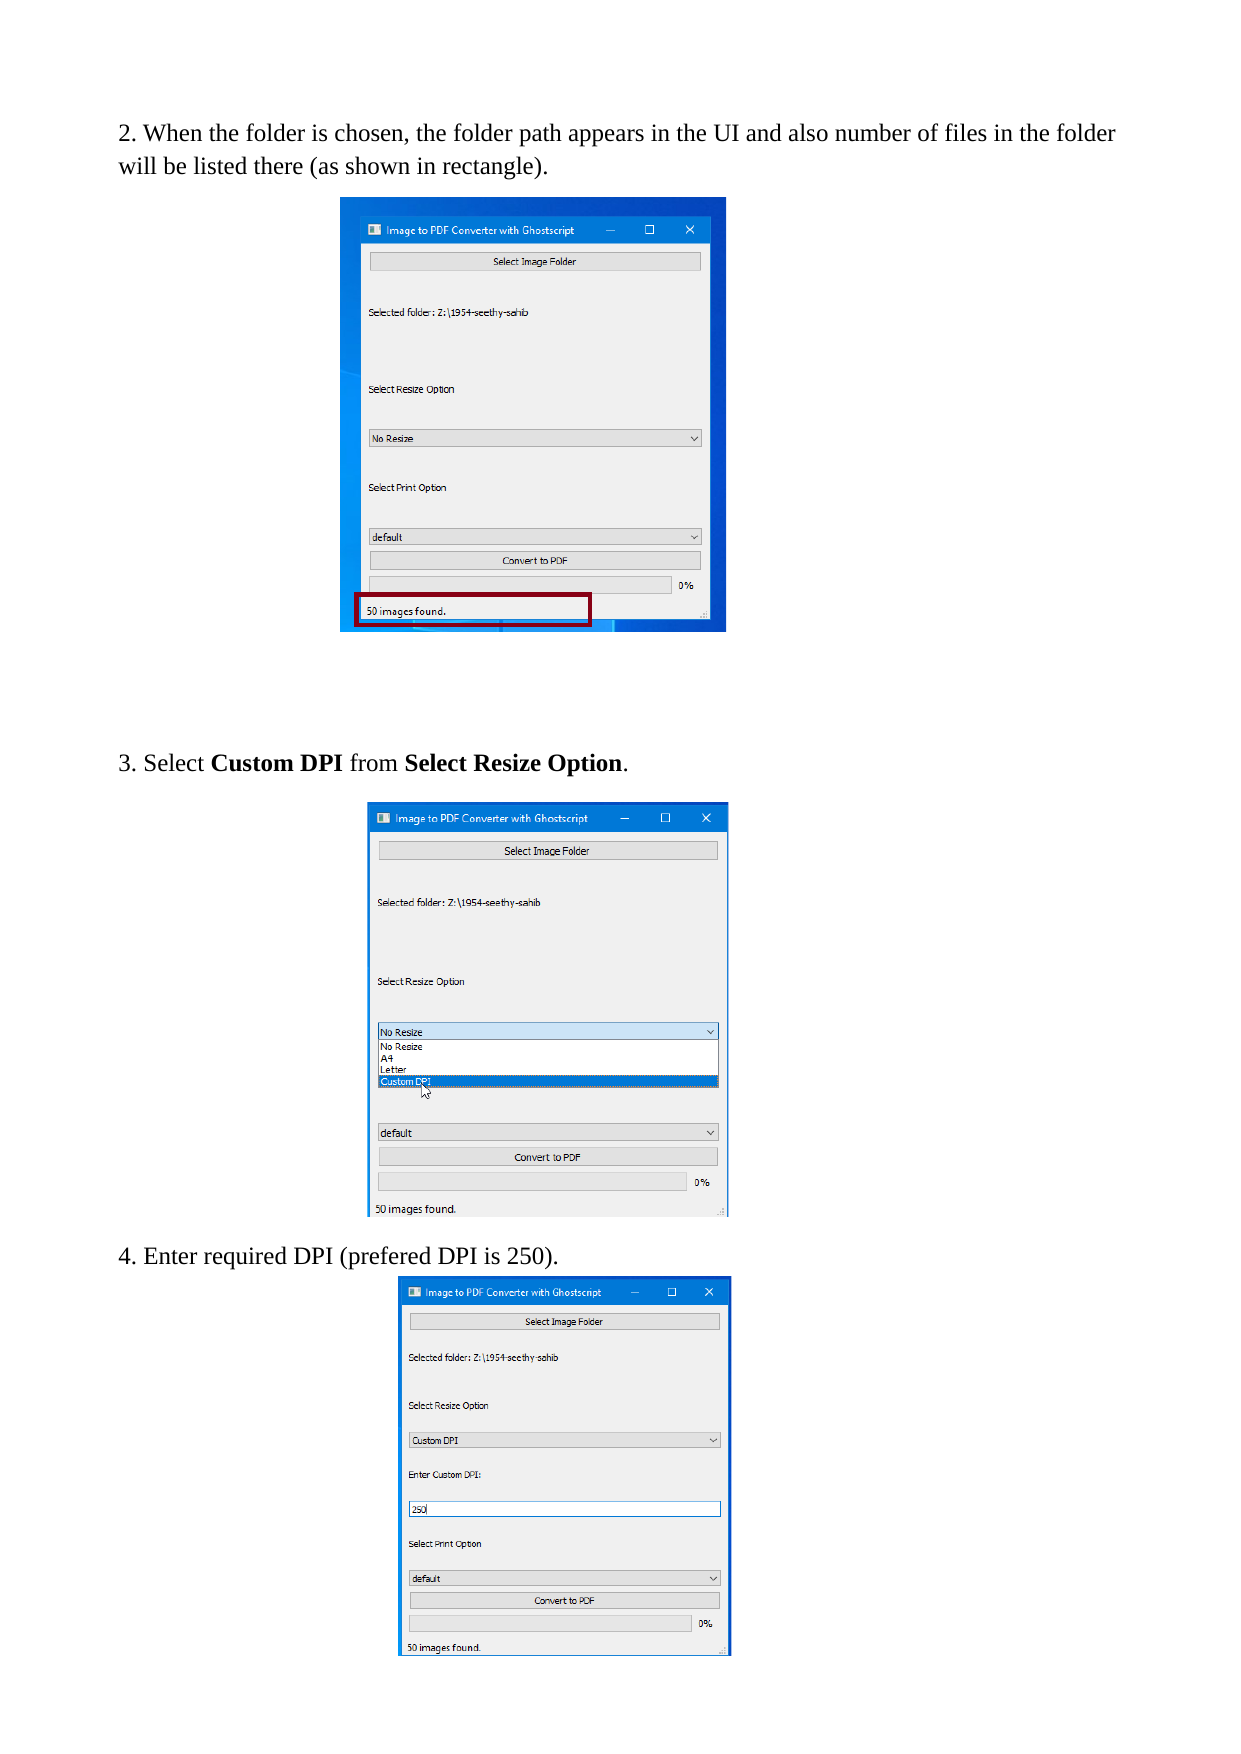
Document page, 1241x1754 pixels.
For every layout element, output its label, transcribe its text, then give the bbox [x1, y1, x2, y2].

text 2. When the folder is chosen, the folder path appears in the UI and also number of files in the folder will be listed there (as shown in rectangle). [118, 118, 1122, 180]
text 3. Select Custom DPI from Select Resize Option. 4. Enter required DPI (prefered DPI is 250). [118, 748, 1122, 1270]
picture [367, 802, 729, 1217]
picture [398, 1276, 732, 1656]
picture [340, 197, 727, 632]
